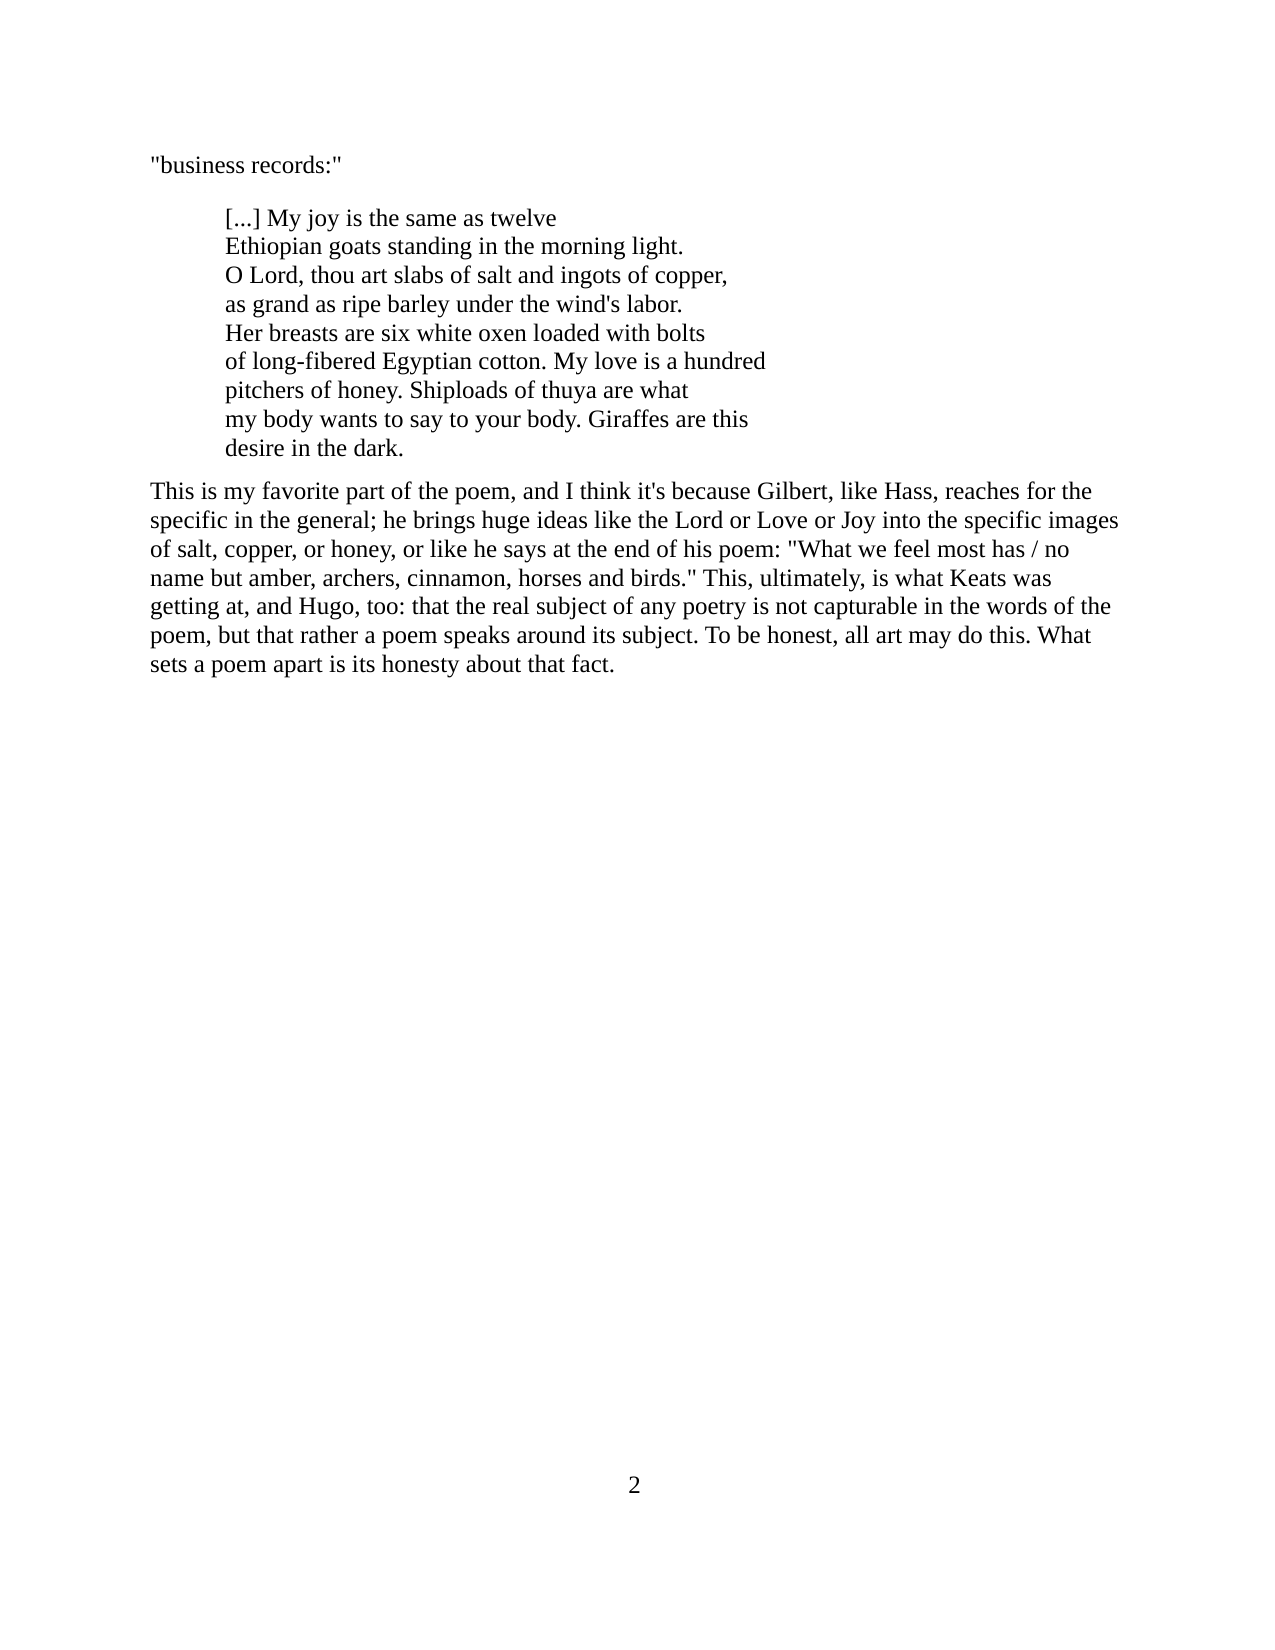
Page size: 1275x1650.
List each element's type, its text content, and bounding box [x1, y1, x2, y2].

text This is my favorite part of the poem, and I think it's because Gilbert, like Hass, reaches for the specific in the general; he brings huge ideas like the Lord or Love or Joy into the specific images of salt, copper, or honey, or like he says at the end of his poem: "What we feel most has / no name but amber, archers, cinnamon, horses and birds." This, ultimately, is what Keats was getting at, and Hugo, too: that the real subject of any poetry is not capturable in the words of the poem, but that rather a poem speaks around its subject. To be honest, all art may do this. What sets a poem apart is its honesty about that fact. [150, 476, 1125, 678]
text "business records:" [150, 150, 1125, 179]
text [...] My joy is the same as twelve Ethiopian goats standing in the morning light. O Lord, thou art slabs of salt and ingots of copper, as grand as ripe barley under the wind's labor. Her breasts are six white oxen loaded with bolts of long-fibered Egyptian cotton. My love is a hundred pitchers of honey. Shiploads of thuya are what my body wants to say to your body. Giraffes are this desire in the dark. [225, 203, 1125, 461]
